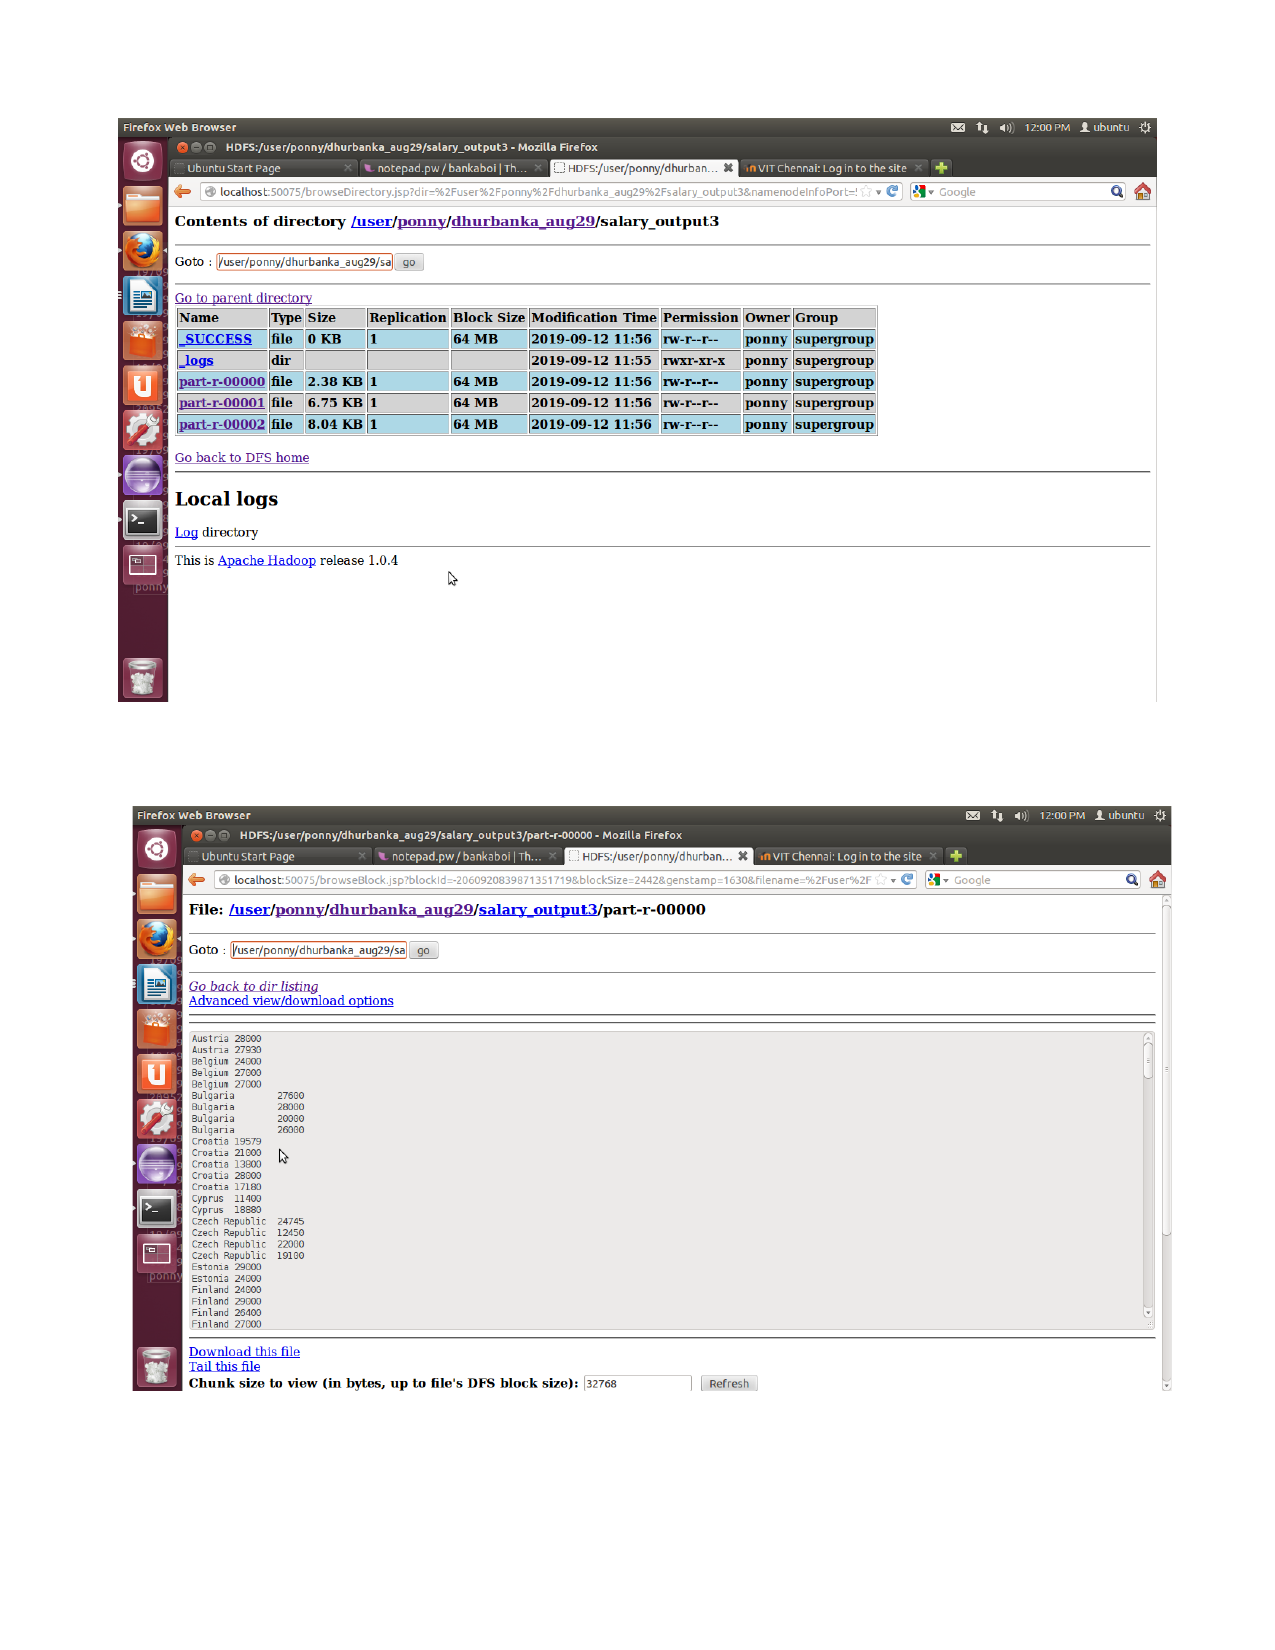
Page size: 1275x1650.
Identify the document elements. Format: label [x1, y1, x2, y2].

picture [132, 806, 1172, 1391]
picture [118, 118, 1157, 702]
